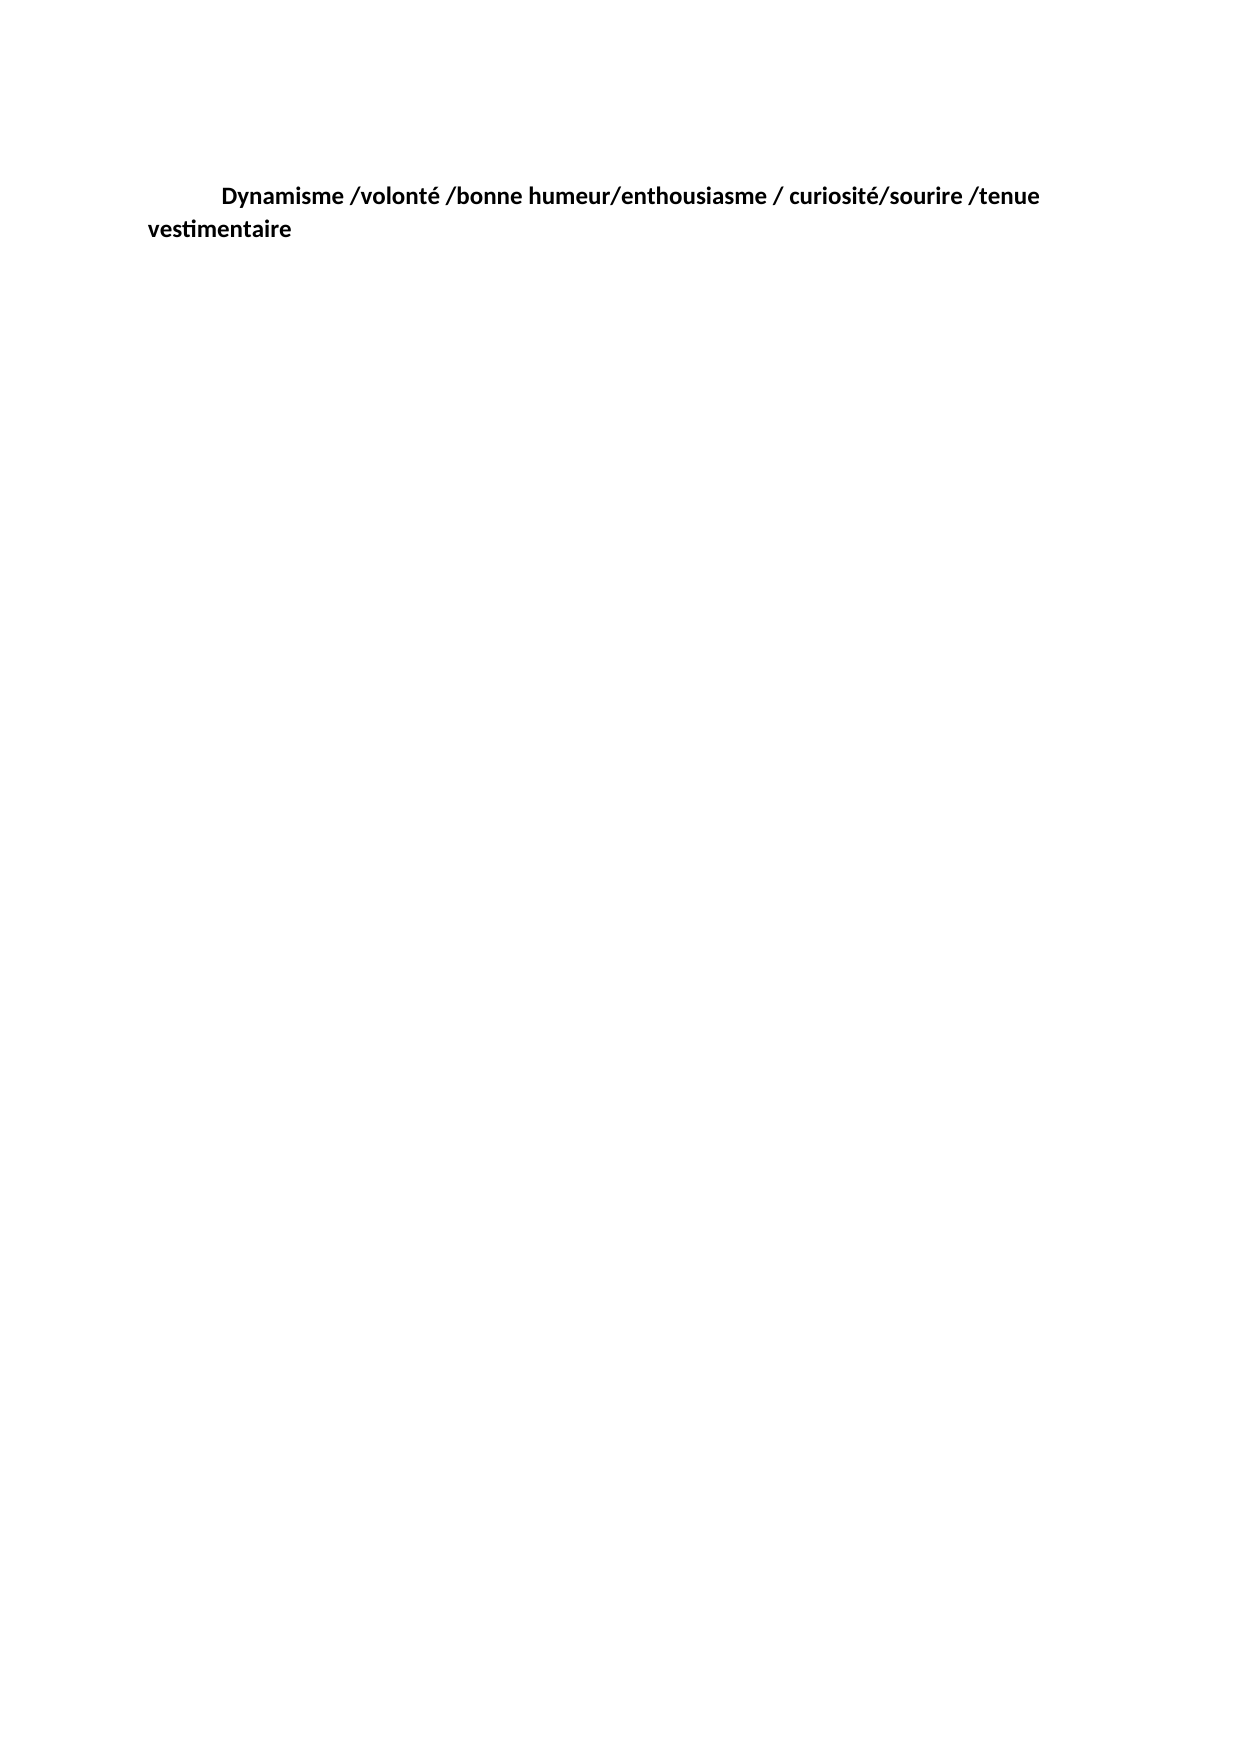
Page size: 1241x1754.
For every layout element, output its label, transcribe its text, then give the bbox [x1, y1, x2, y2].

list Dynamisme /volonté /bonne humeur/enthousiasme / curiosité/sourire /tenue vestimentaire [148, 181, 1093, 244]
